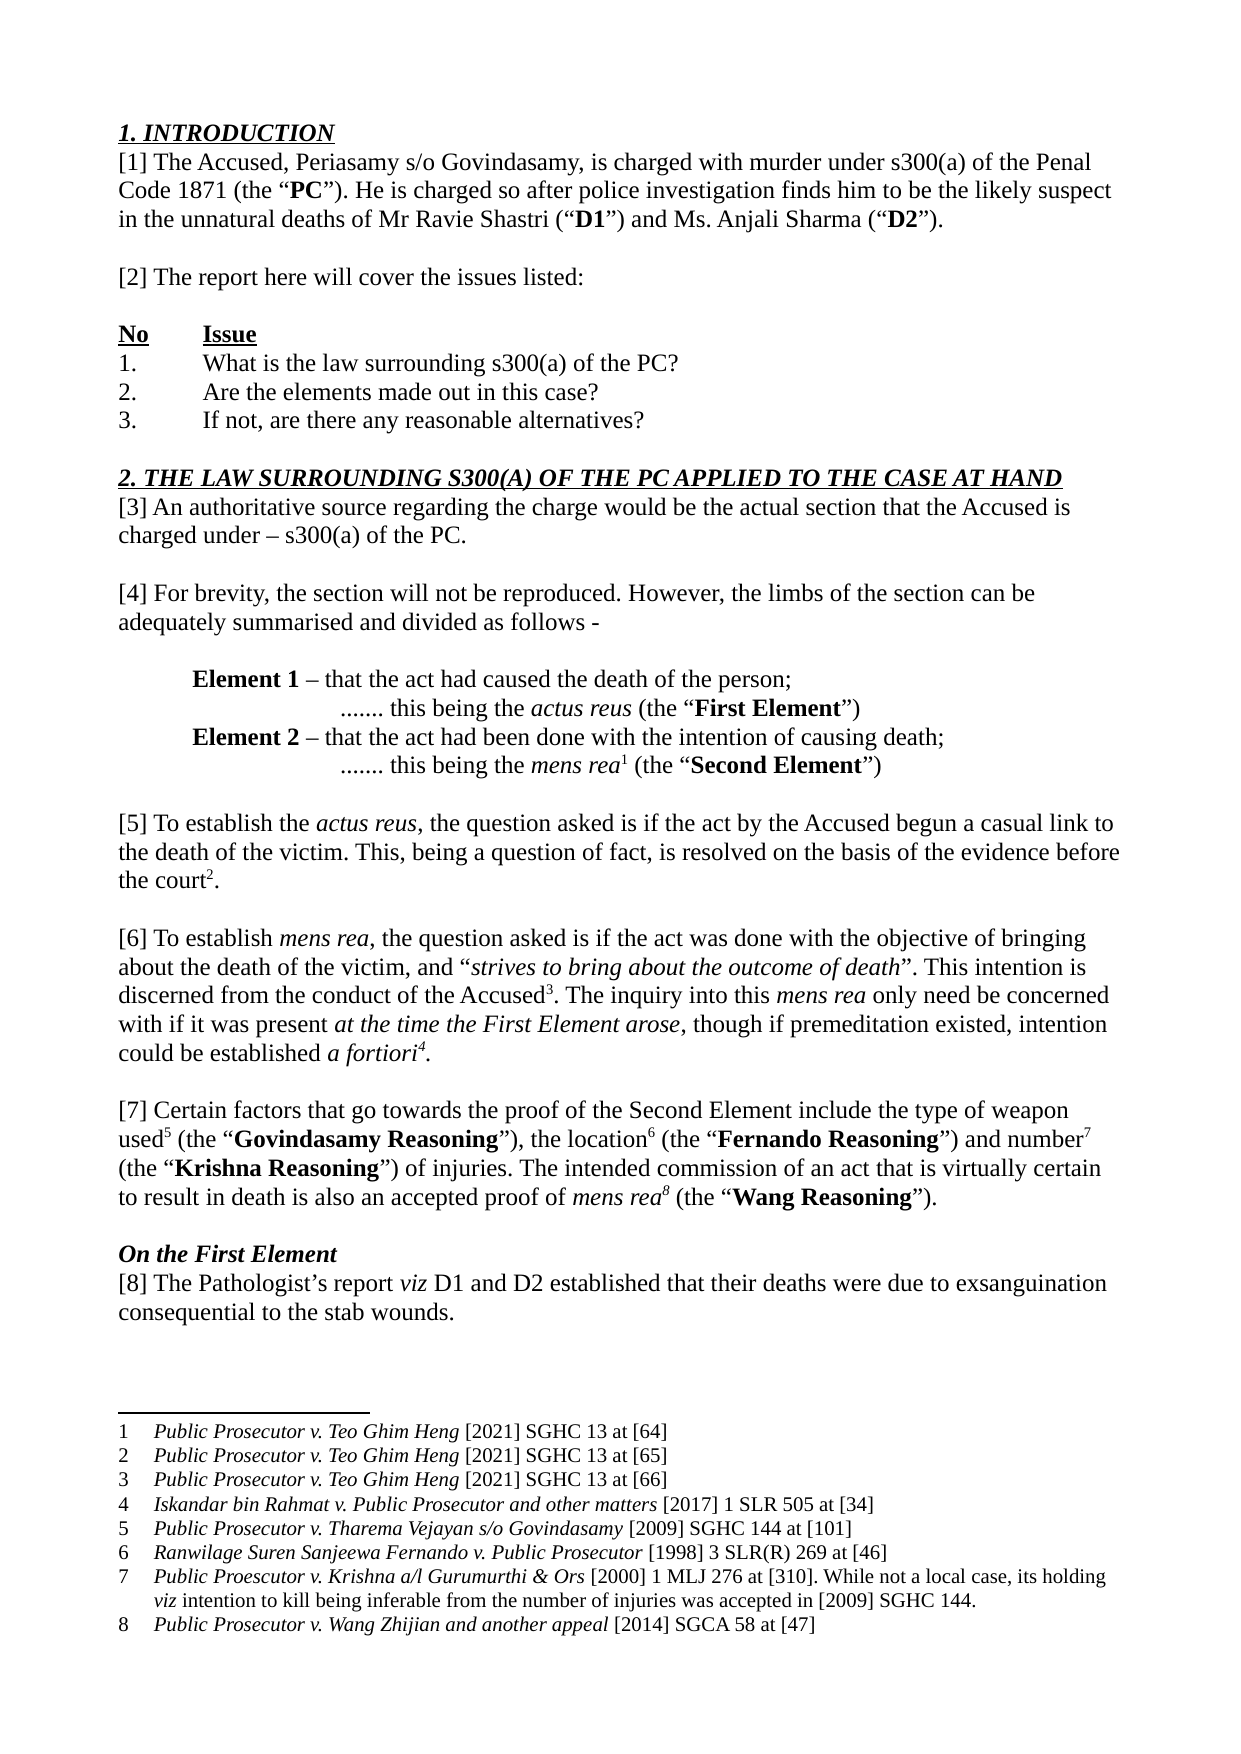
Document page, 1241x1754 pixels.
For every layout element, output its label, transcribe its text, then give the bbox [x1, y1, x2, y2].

text Ranwilage Suren Sanjeewa Fernando v. Public Prosecutor [1998] 3 SLR(R) 269 at [46] [118, 1539, 1122, 1564]
text Iskandar bin Rahmat v. Public Prosecutor and other matters [2017] 1 SLR 505 at [34] [118, 1491, 1122, 1516]
table_cell 1. [118, 348, 202, 377]
text [4] For brevity, the section will not be reproduced. However, the limbs of the section can be adequately summarised and divided as follows - [118, 578, 1122, 636]
text [6] To establish mens rea, the question asked is if the act was done with the objective of bringing about the death of the victim, and “strives to bring about the outcome of death”. This intention is discerned from the conduct of the Accused. The inquiry into this mens rea only need be concerned with if it was present at the time the First Element arose, though if premeditation existed, intention could be established a fortiori. [118, 923, 1122, 1067]
text [3] An authoritative source regarding the charge would be the actual section that the Accused is charged under – s300(a) of the PC. [118, 492, 1122, 549]
text Public Prosecutor v. Wang Zhijian and another appeal [2014] SGCA 58 at [47] [118, 1612, 1122, 1636]
text Element 1 – that the act had caused the death of the person; [118, 664, 1122, 693]
table_cell What is the law surrounding s300(a) of the PC? [202, 348, 1122, 377]
text On the First Element [118, 1239, 1122, 1268]
text [7] Certain factors that go towards the proof of the Second Element include the type of weapon used (the “Govindasamy Reasoning”), the location (the “Fernando Reasoning”) and number (the “Krishna Reasoning”) of injuries. The intended commission of an act that is virtually certain to result in death is also an accepted proof of mens rea (the “Wang Reasoning”). [118, 1096, 1122, 1211]
text [2] The report here will cover the issues listed: [118, 262, 1122, 291]
table_cell Are the elements made out in this case? [202, 377, 1122, 406]
text Public Prosecutor v. Teo Ghim Heng [2021] SGHC 13 at [64] [118, 1419, 1122, 1443]
text [5] To establish the actus reus, the question asked is if the act by the Accused begun a casual link to the death of the victim. This, being a question of fact, is resolved on the basis of the evidence before the court. [118, 808, 1122, 894]
table_header Issue [202, 319, 1122, 348]
text 2. THE LAW SURROUNDING S300(A) OF THE PC APPLIED TO THE CASE AT HAND [118, 463, 1122, 492]
text Public Prosecutor v. Teo Ghim Heng [2021] SGHC 13 at [66] [118, 1467, 1122, 1491]
text [1] The Accused, Periasamy s/o Govindasamy, is charged with murder under s300(a) of the Penal Code 1871 (the “PC”). He is charged so after police investigation finds him to be the likely suspect in the unnatural deaths of Mr Ravie Shastri (“D1”) and Ms. Anjali Sharma (“D2”). [118, 147, 1122, 233]
table_cell 3. [118, 406, 202, 434]
text Public Prosecutor v. Tharema Vejayan s/o Govindasamy [2009] SGHC 144 at [101] [118, 1516, 1122, 1539]
text [8] The Pathologist’s report viz D1 and D2 established that their deaths were due to exsanguination consequential to the stab wounds. [118, 1268, 1122, 1326]
text Public Prosecutor v. Teo Ghim Heng [2021] SGHC 13 at [65] [118, 1443, 1122, 1467]
text 1. INTRODUCTION [118, 118, 1122, 147]
text Element 2 – that the act had been done with the intention of causing death; [118, 722, 1122, 751]
table_cell 2. [118, 377, 202, 406]
text ....... this being the actus reus (the “First Element”) [118, 693, 1122, 722]
text ....... this being the mens rea (the “Second Element”) [118, 751, 1122, 779]
table_cell If not, are there any reasonable alternatives? [202, 406, 1122, 434]
table_header No [118, 319, 202, 348]
text Public Proescutor v. Krishna a/l Gurumurthi & Ors [2000] 1 MLJ 276 at [310]. While not a local case, its holding viz intention to kill being inferable from the number of injuries was accepted in [2009] SGHC 144. [118, 1564, 1122, 1612]
